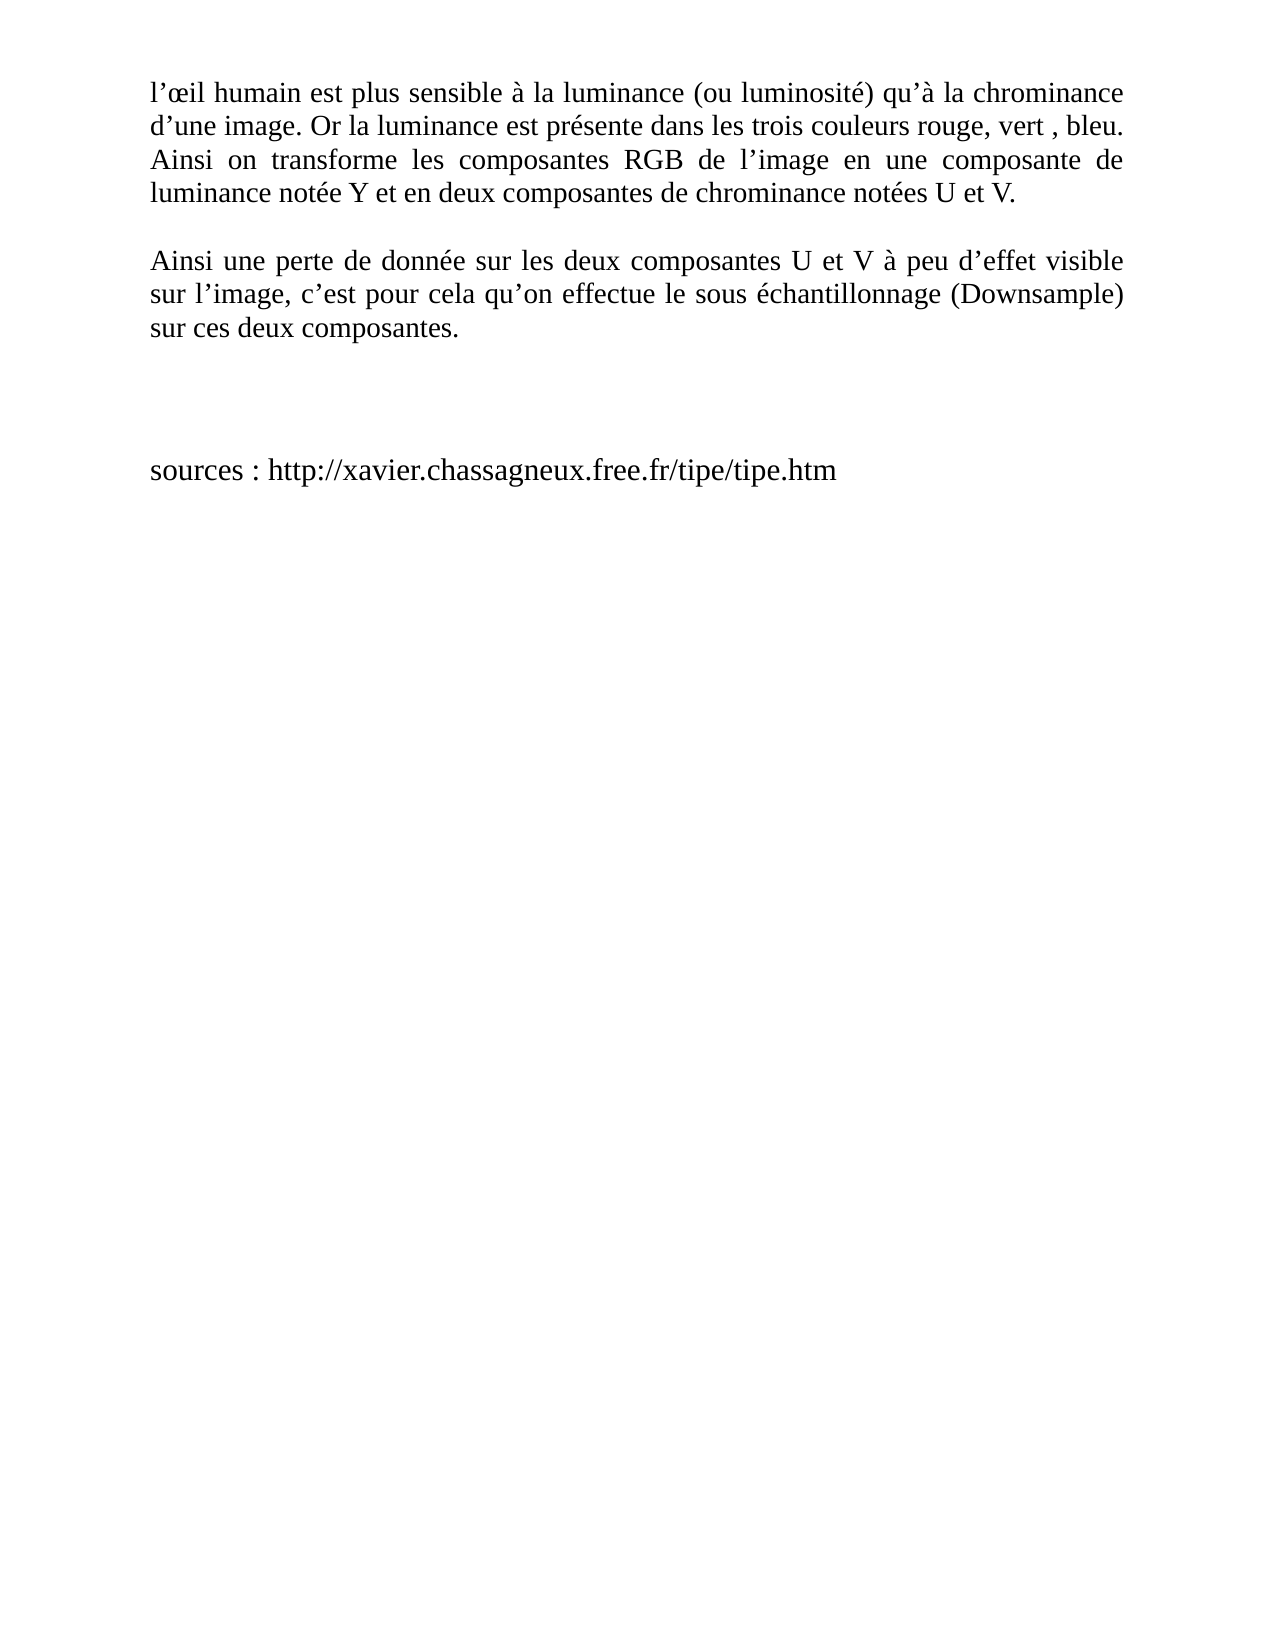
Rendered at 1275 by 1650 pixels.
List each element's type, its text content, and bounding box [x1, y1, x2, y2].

text Ainsi une perte de donnée sur les deux composantes U et V à peu d’effet visible sur l’image, c’est pour cela qu’on effectue le sous échantillonnage (Downsample) sur ces deux composantes. [150, 243, 1125, 343]
text sources : http://xavier.chassagneux.free.fr/tipe/tipe.htm [150, 451, 1125, 487]
text l’œil humain est plus sensible à la luminance (ou luminosité) qu’à la chrominance d’une image. Or la luminance est présente dans les trois couleurs rouge, vert , bleu. Ainsi on transforme les composantes RGB de l’image en une composante de luminance notée Y et en deux composantes de chrominance notées U et V. [150, 75, 1125, 209]
